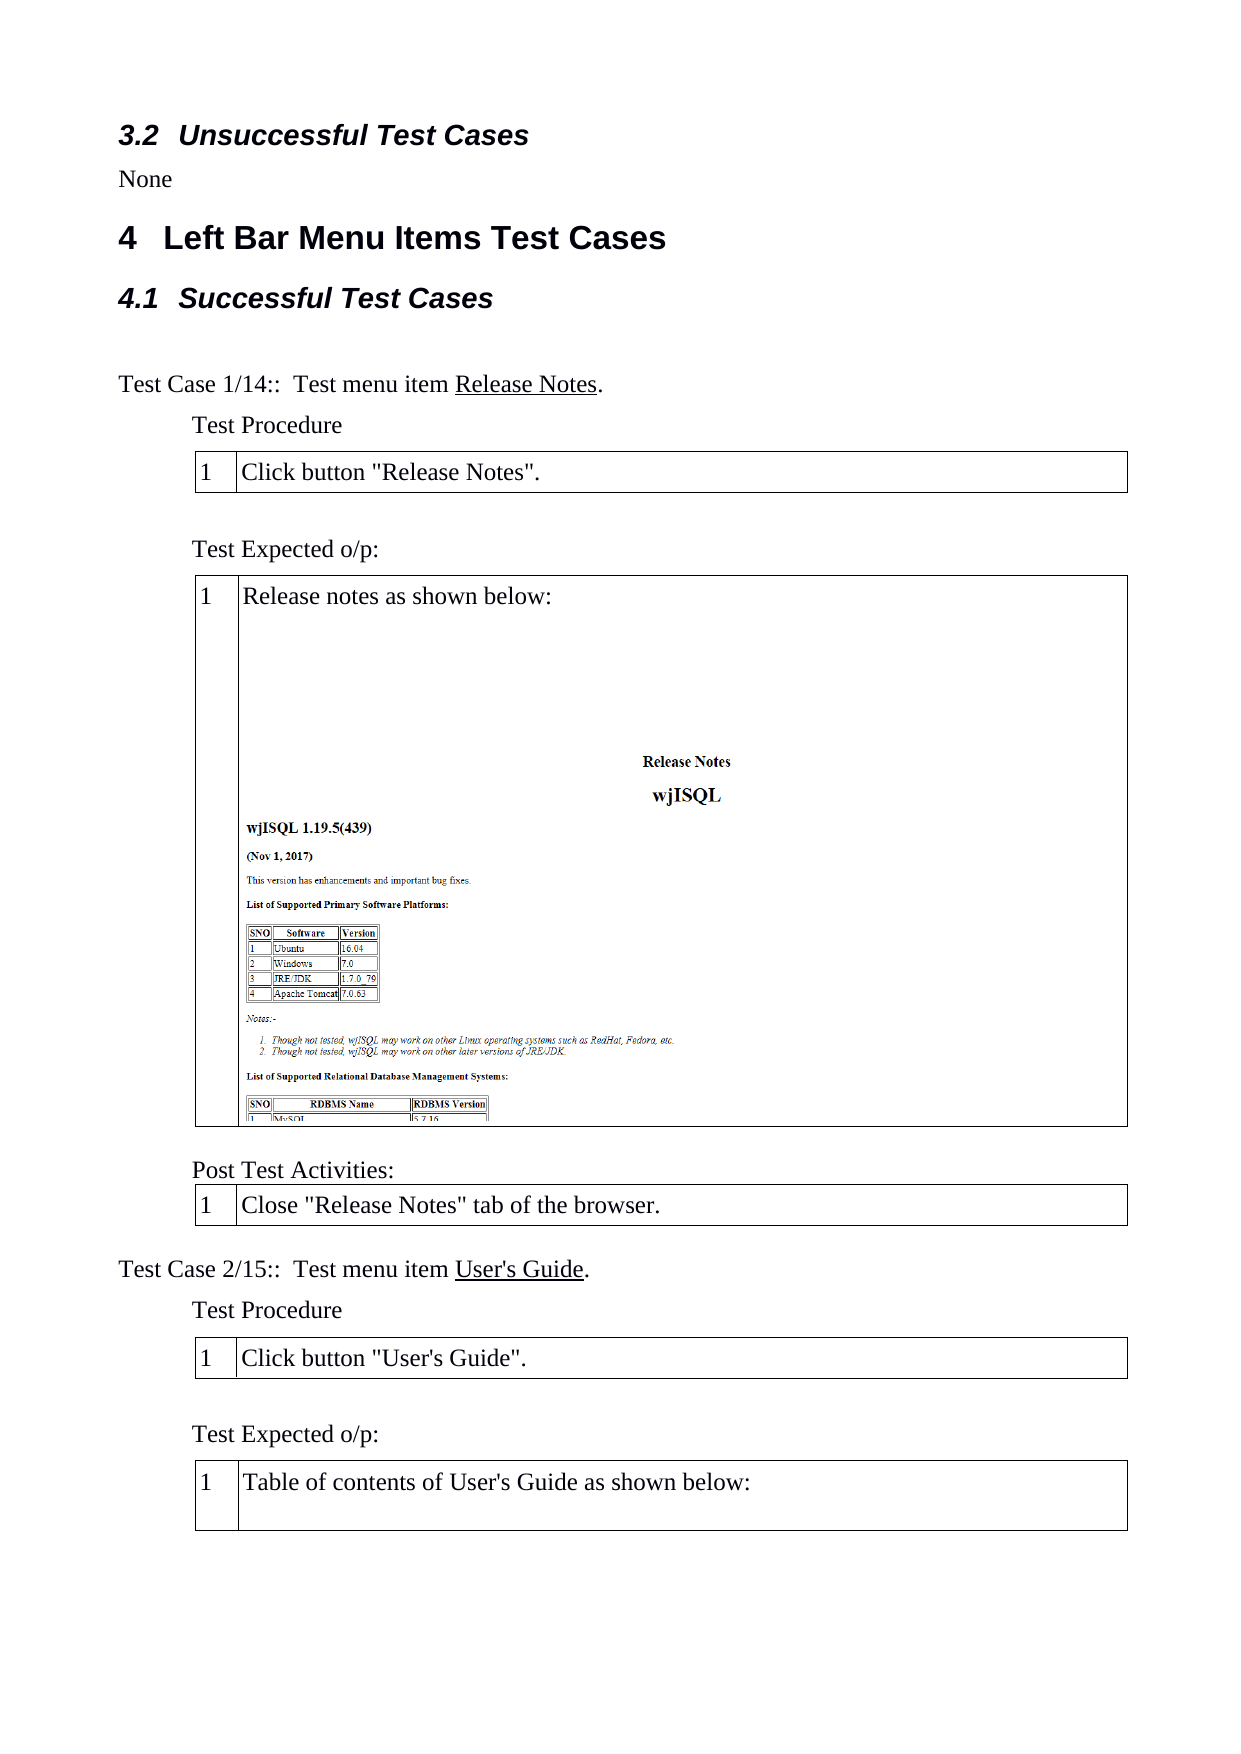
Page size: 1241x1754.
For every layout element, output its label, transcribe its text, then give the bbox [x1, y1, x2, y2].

subtitle Left Bar Menu Items Test Cases [118, 218, 1122, 256]
text None [118, 164, 1122, 193]
table_header Release notes as shown below: [239, 576, 1127, 1126]
table_header 1 [196, 576, 238, 1126]
subtitle Successful Test Cases [118, 281, 1122, 315]
table_header 1 [196, 1185, 236, 1225]
table_header Click button "Release Notes". [237, 452, 1127, 492]
text Test Procedure [118, 410, 1122, 439]
text Test Expected o/p: [118, 534, 1122, 562]
table_header 1 [196, 1338, 236, 1377]
text Test Case 2/15:: Test menu item User's Guide. [118, 1254, 1122, 1283]
subtitle Unsuccessful Test Cases [118, 118, 1122, 152]
table_header Click button "User's Guide". [237, 1338, 1127, 1377]
table_header Table of contents of User's Guide as shown below: [239, 1461, 1127, 1530]
text Post Test Activities: [118, 1155, 1122, 1184]
text Test Case 1/14:: Test menu item Release Notes. [118, 369, 1122, 397]
table_header Close "Release Notes" tab of the browser. [237, 1185, 1127, 1225]
table_header 1 [196, 452, 236, 492]
picture [242, 725, 1122, 1121]
text Test Expected o/p: [118, 1419, 1122, 1448]
text Test Procedure [118, 1295, 1122, 1324]
table_header 1 [196, 1461, 238, 1530]
